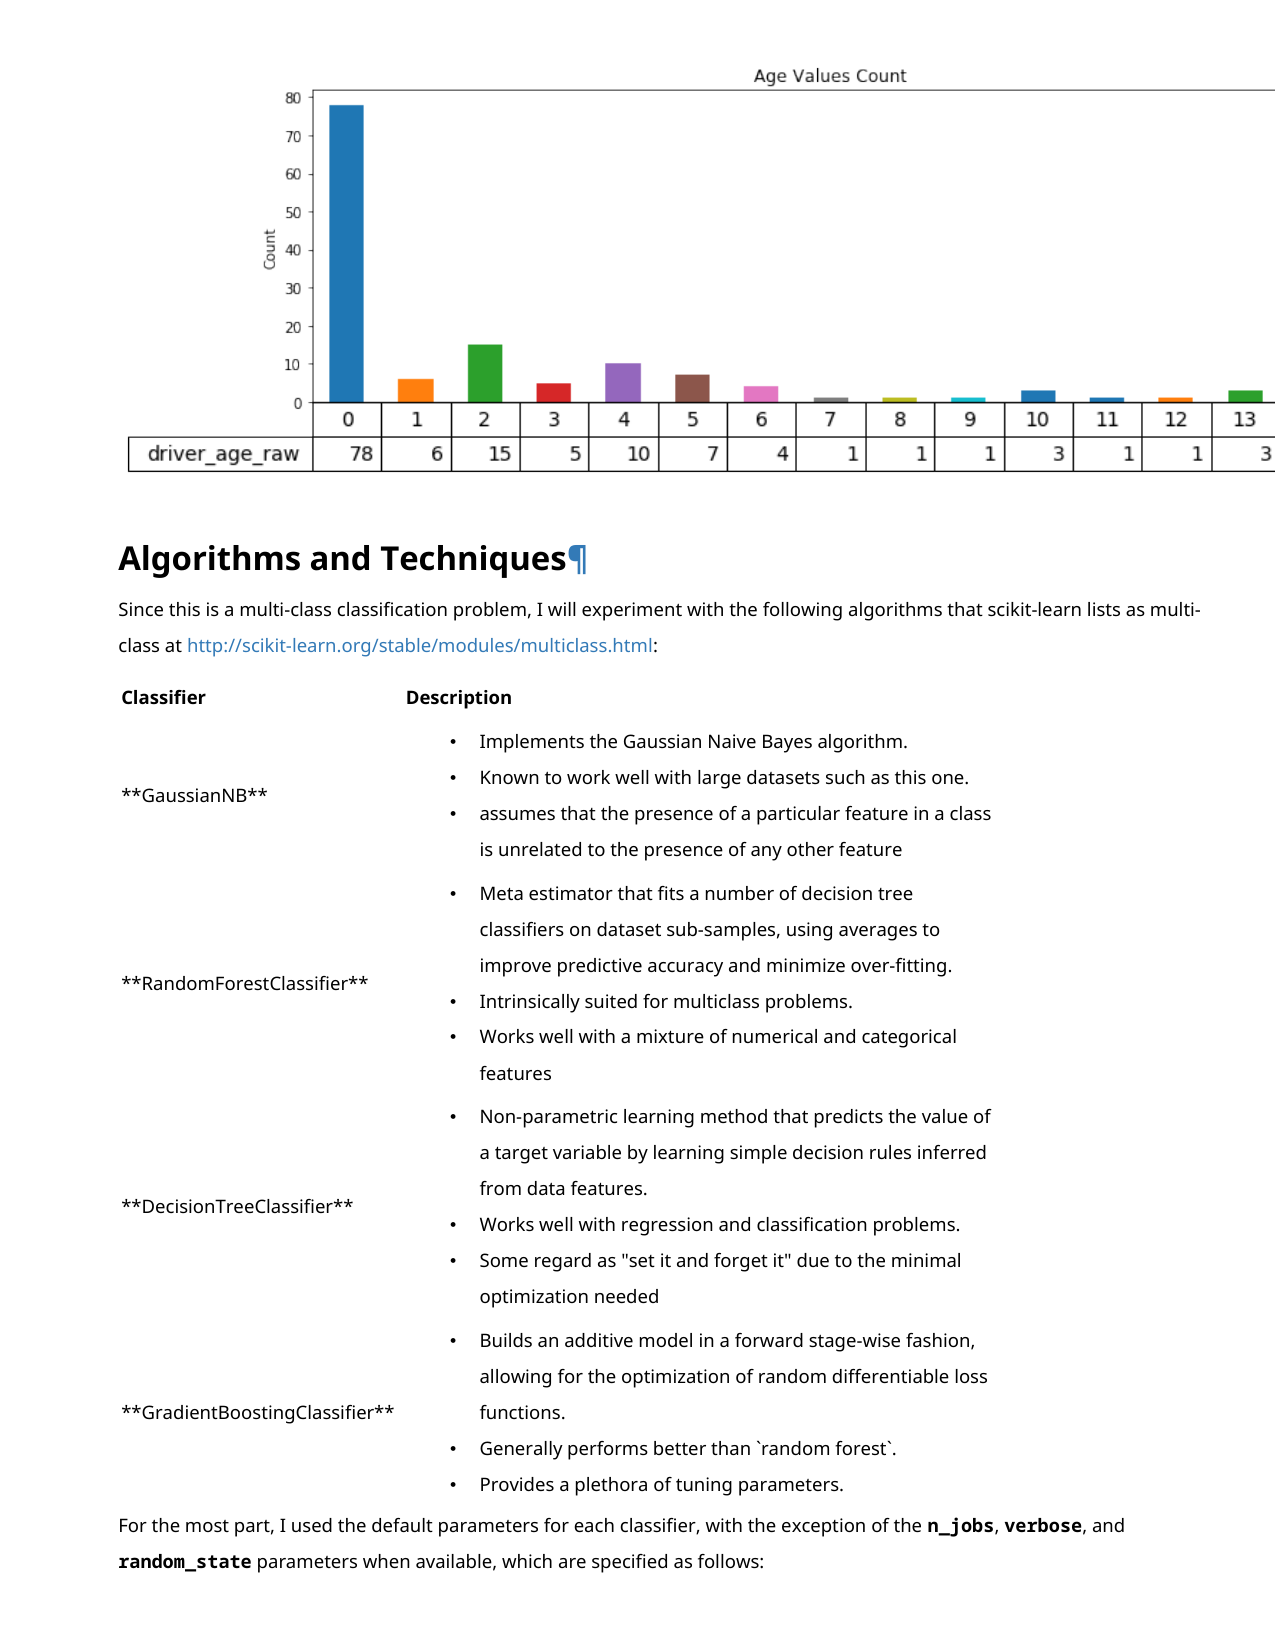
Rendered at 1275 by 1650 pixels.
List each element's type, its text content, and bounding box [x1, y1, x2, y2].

text Since this is a multi-class classification problem, I will experiment with the following algorithms that scikit-learn lists as multi-class at http://scikit-learn.org/stable/modules/multiclass.html: [118, 597, 1216, 658]
picture [118, 59, 1275, 481]
table_cell Meta estimator that fits a number of decision tree classifiers on dataset sub-samples, using averages to improve predictive accuracy and minimize over-fitting. Intrinsically suited for multiclass problems. Works well with a mixture of numerical and categorical features [403, 878, 996, 1101]
table_cell Builds an additive model in a forward stage-wise fashion, allowing for the optimization of random differentiable loss functions. Generally performs better than `random forest`. Provides a plethora of tuning parameters. [403, 1325, 996, 1512]
table_cell **GradientBoostingClassifier** [118, 1325, 403, 1512]
table_cell Non-parametric learning method that predicts the value of a target variable by learning simple decision rules inferred from data features. Works well with regression and classification problems. Some regard as "set it and forget it" due to the minimal optimization needed [403, 1101, 996, 1325]
table_header Classifier [118, 682, 403, 726]
table_cell Implements the Gaussian Naive Bayes algorithm. Known to work well with large datasets such as this one. assumes that the presence of a particular feature in a class is unrelated to the presence of any other feature [403, 726, 996, 877]
text For the most part, I used the default parameters for each classifier, with the exception of the n_jobs, verbose, and random_state parameters when available, which are specified as follows: [118, 1512, 1216, 1574]
table_cell **RandomForestClassifier** [118, 878, 403, 1101]
subtitle Algorithms and Techniques¶ [118, 535, 1216, 580]
table_header Description [403, 682, 996, 726]
table_cell **DecisionTreeClassifier** [118, 1101, 403, 1325]
table_cell **GaussianNB** [118, 726, 403, 877]
